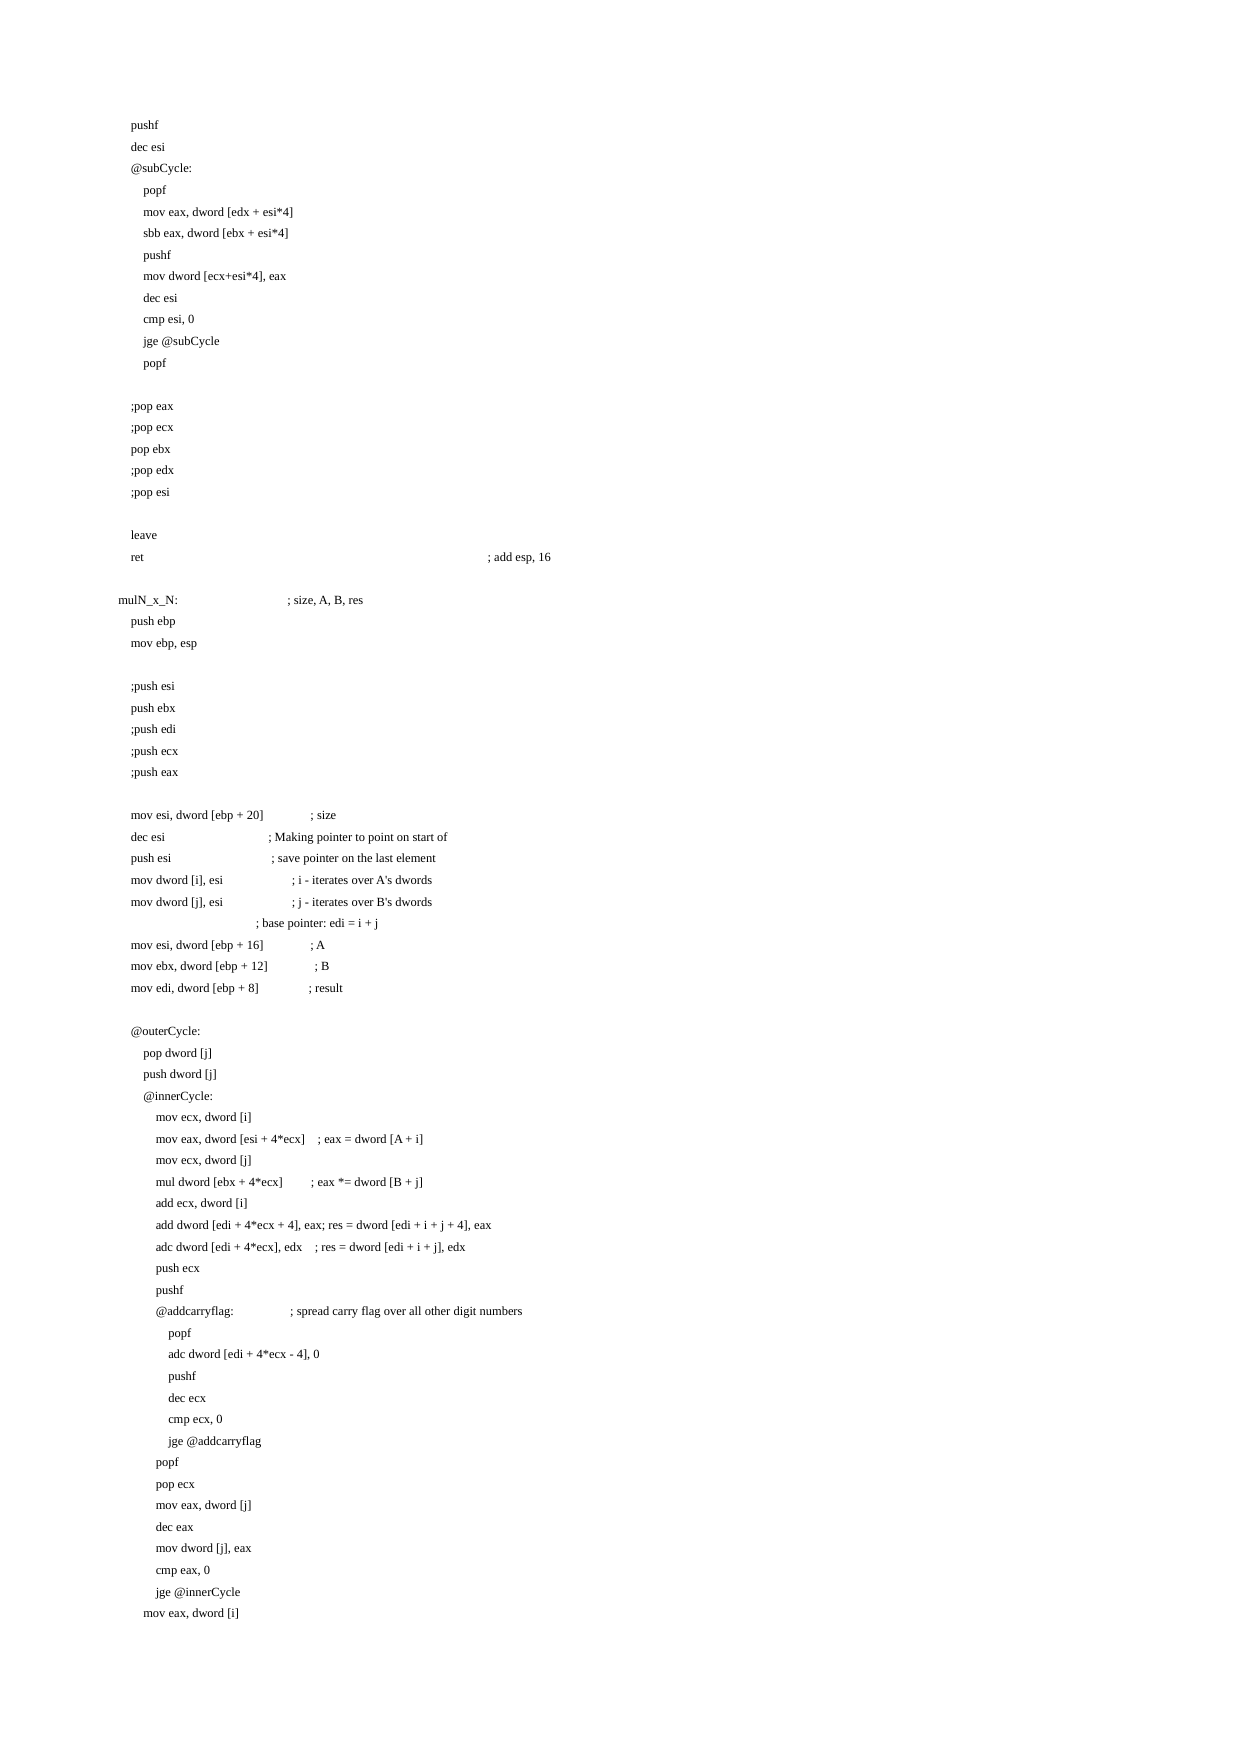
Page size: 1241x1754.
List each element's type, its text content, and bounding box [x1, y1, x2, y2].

text mov ebx, dword [ebp + 12] ; B [118, 959, 1122, 973]
text mov esi, dword [ebp + 20] ; size [118, 808, 1122, 822]
text push esi ; save pointer on the last element [118, 851, 1122, 866]
text mov dword [ecx+esi*4], eax [118, 269, 1122, 283]
text popf [118, 1455, 1122, 1469]
text ; base pointer: edi = i + j [118, 916, 1122, 930]
text pop dword [j] [118, 1045, 1122, 1060]
text ;push ecx [118, 743, 1122, 758]
text mov ecx, dword [i] [118, 1110, 1122, 1124]
text mul dword [ebx + 4*ecx] ; eax *= dword [B + j] [118, 1175, 1122, 1189]
text jge @subCycle [118, 334, 1122, 348]
text dec eax [118, 1520, 1122, 1534]
text @innerCycle: [118, 1088, 1122, 1103]
text pushf [118, 1369, 1122, 1383]
text dec ecx [118, 1390, 1122, 1405]
text mov eax, dword [edx + esi*4] [118, 204, 1122, 219]
text sbb eax, dword [ebx + esi*4] [118, 226, 1122, 240]
text pushf [118, 1282, 1122, 1297]
text mov dword [j], esi ; j - iterates over B's dwords [118, 894, 1122, 909]
text pushf [118, 118, 1122, 132]
text mov eax, dword [j] [118, 1498, 1122, 1512]
text ;pop edx [118, 463, 1122, 477]
text ;pop ecx [118, 420, 1122, 434]
text popf [118, 1326, 1122, 1340]
text pop ebx [118, 442, 1122, 456]
text ;pop eax [118, 398, 1122, 413]
text push ebp [118, 614, 1122, 628]
text pushf [118, 247, 1122, 262]
text mov ecx, dword [j] [118, 1153, 1122, 1167]
text leave [118, 528, 1122, 542]
text pop ecx [118, 1477, 1122, 1491]
text @outerCycle: [118, 1024, 1122, 1038]
text adc dword [edi + 4*ecx], edx ; res = dword [edi + i + j], edx [118, 1239, 1122, 1254]
text mov eax, dword [i] [118, 1606, 1122, 1620]
text adc dword [edi + 4*ecx - 4], 0 [118, 1347, 1122, 1362]
text push ebx [118, 700, 1122, 715]
text popf [118, 355, 1122, 370]
text popf [118, 183, 1122, 197]
text mov dword [j], eax [118, 1541, 1122, 1556]
text push dword [j] [118, 1067, 1122, 1081]
text ;pop esi [118, 485, 1122, 499]
text ;push edi [118, 722, 1122, 736]
text @subCycle: [118, 161, 1122, 176]
text jge @addcarryflag [118, 1433, 1122, 1448]
text add ecx, dword [i] [118, 1196, 1122, 1211]
text mov edi, dword [ebp + 8] ; result [118, 981, 1122, 995]
text mulN_x_N: ; size, A, B, res [118, 592, 1122, 607]
text mov eax, dword [esi + 4*ecx] ; eax = dword [A + i] [118, 1132, 1122, 1146]
text cmp ecx, 0 [118, 1412, 1122, 1426]
text mov ebp, esp [118, 636, 1122, 650]
text jge @innerCycle [118, 1584, 1122, 1599]
text push ecx [118, 1261, 1122, 1275]
text dec esi [118, 291, 1122, 305]
text mov dword [i], esi ; i - iterates over A's dwords [118, 873, 1122, 887]
text ;push esi [118, 679, 1122, 693]
text dec esi [118, 140, 1122, 154]
text add dword [edi + 4*ecx + 4], eax; res = dword [edi + i + j + 4], eax [118, 1218, 1122, 1232]
text cmp esi, 0 [118, 312, 1122, 327]
text ;push eax [118, 765, 1122, 779]
text dec esi ; Making pointer to point on start of [118, 830, 1122, 844]
text @addcarryflag: ; spread carry flag over all other digit numbers [118, 1304, 1122, 1318]
text ret ; add esp, 16 [118, 549, 1122, 564]
text cmp eax, 0 [118, 1563, 1122, 1577]
text mov esi, dword [ebp + 16] ; A [118, 937, 1122, 952]
